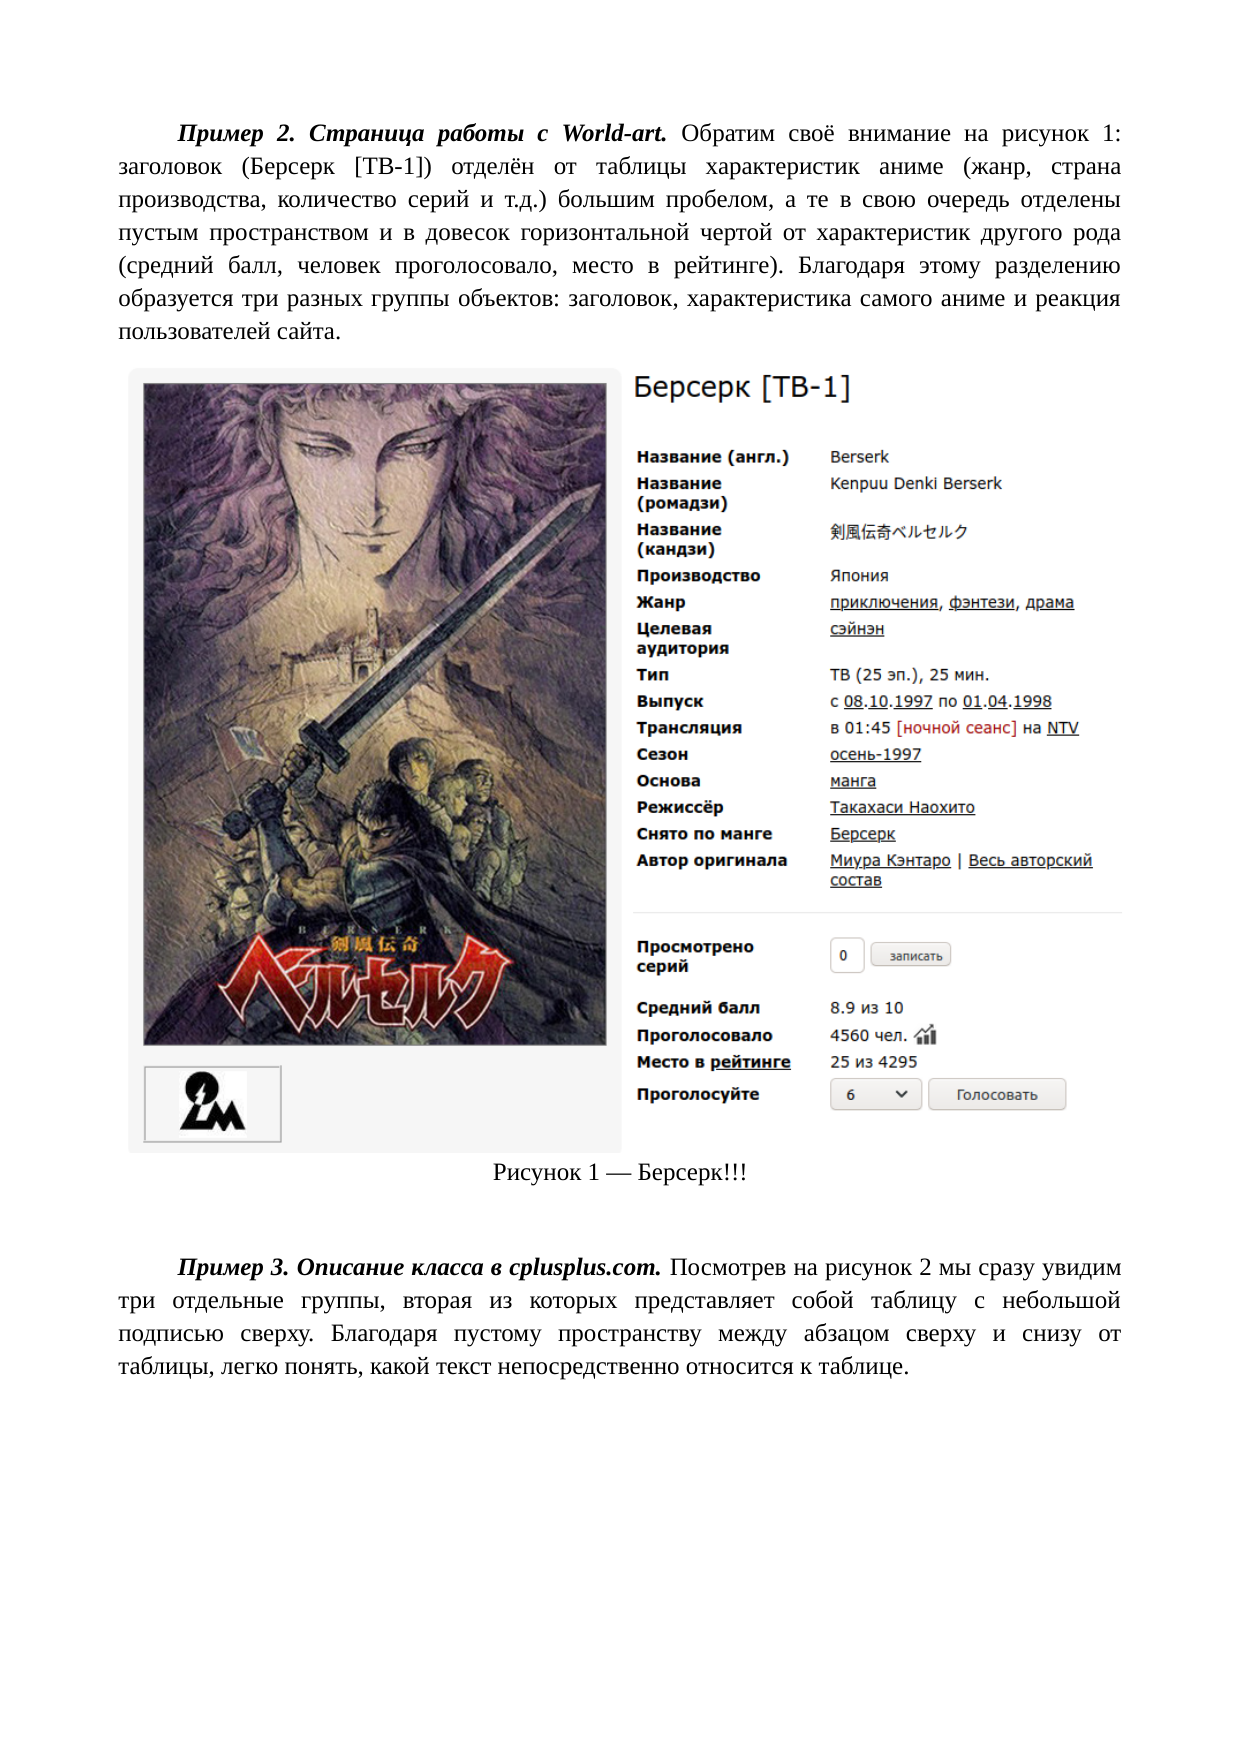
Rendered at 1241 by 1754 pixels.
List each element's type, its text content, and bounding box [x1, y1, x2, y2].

text Рисунок 1 — Берсерк!!! [118, 1153, 1122, 1186]
text Пример 2. Страница работы с World-art. Обратим своё внимание на рисунок 1: заголовок (Берсерк [ТВ-1]) отделён от таблицы характеристик аниме (жанр, страна производства, количество серий и т.д.) большим пробелом, а те в свою очередь отделены пустым пространством и в довесок горизонтальной чертой от характеристик другого рода (средний балл, человек проголосовало, место в рейтинге). Благодаря этому разделению образуется три разных группы объектов: заголовок, характеристика самого аниме и реакция пользователей сайта. [118, 118, 1122, 345]
picture [118, 352, 1123, 1153]
text Пример 3. Описание класса в cplusplus.com. Посмотрев на рисунок 2 мы сразу увидим три отдельные группы, вторая из которых представляет собой таблицу с небольшой подписью сверху. Благодаря пустому пространству между абзацом сверху и снизу от таблицы, легко понять, какой текст непосредственно относится к таблице. [118, 1252, 1122, 1380]
